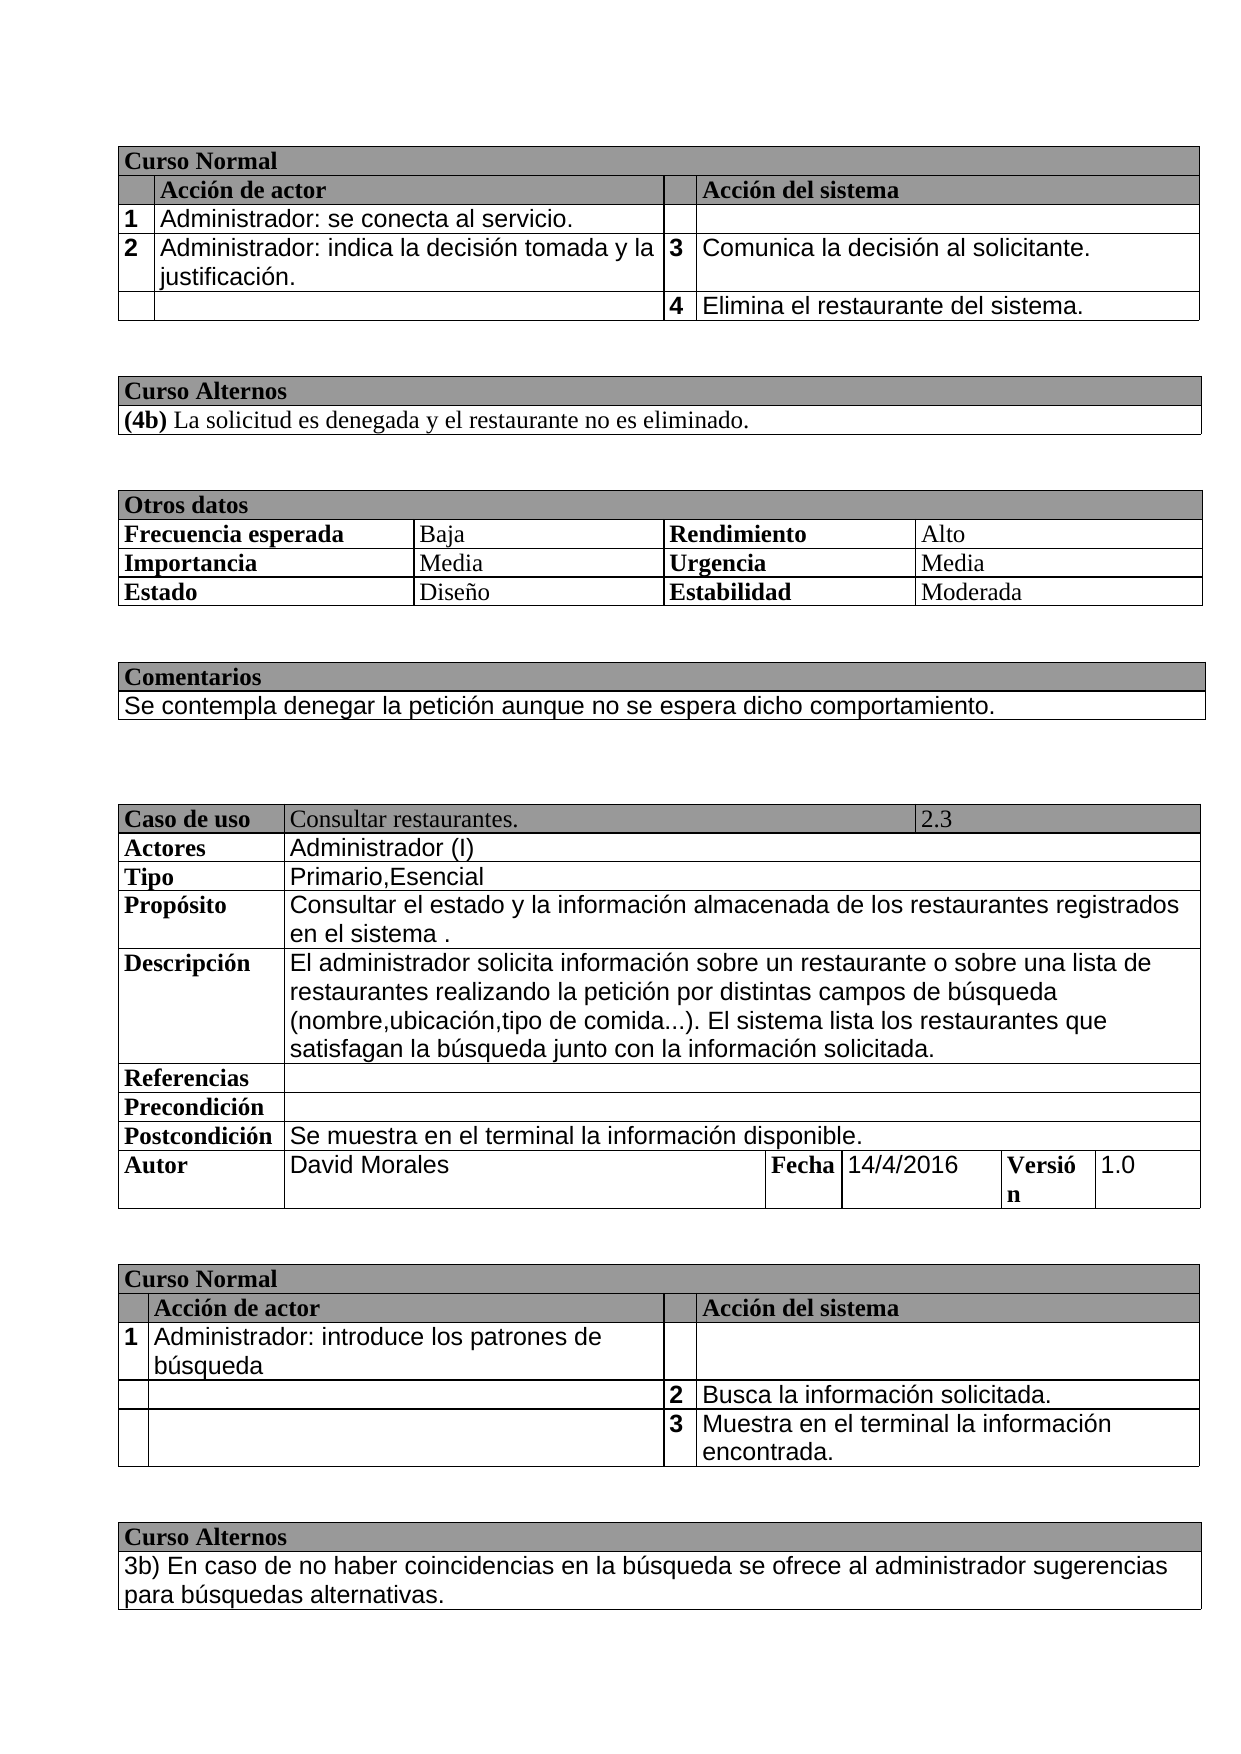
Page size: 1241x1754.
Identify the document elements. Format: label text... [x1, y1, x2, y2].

table_header Curso Normal [119, 147, 1199, 175]
table_cell [149, 1381, 663, 1408]
table_cell Precondición [119, 1093, 284, 1121]
table_cell [665, 205, 696, 233]
table_cell Urgencia [665, 549, 915, 576]
table_cell Estabilidad [665, 578, 915, 605]
table_cell Estado [119, 578, 413, 605]
table_cell Tipo [119, 862, 284, 890]
table_cell Versión [1002, 1151, 1095, 1208]
table_cell Postcondición [119, 1122, 284, 1150]
table_cell Diseño [415, 578, 663, 605]
table_cell [149, 1410, 663, 1466]
table_header Caso de uso [119, 805, 284, 832]
table_cell [697, 205, 1199, 233]
table_cell [119, 292, 154, 320]
table_cell Se contempla denegar la petición aunque no se espera dicho comportamiento. [119, 692, 1205, 719]
table_cell 2 [119, 234, 154, 291]
table_cell Rendimiento [665, 520, 915, 548]
table_cell Elimina el restaurante del sistema. [697, 292, 1199, 320]
table_cell Fecha [766, 1151, 841, 1208]
table_cell [665, 1323, 696, 1379]
table_cell (4b) La solicitud es denegada y el restaurante no es eliminado. [119, 406, 1201, 434]
table_cell 1.0 [1096, 1151, 1200, 1208]
table_cell [665, 1294, 696, 1322]
table_cell Frecuencia esperada [119, 520, 413, 548]
table_cell [665, 176, 696, 204]
table_cell Primario,Esencial [285, 862, 1200, 890]
table_cell 2 [665, 1381, 696, 1408]
table_cell [285, 1064, 1200, 1092]
table_cell Acción del sistema [697, 176, 1199, 204]
table_cell Administrador: introduce los patrones de búsqueda [149, 1323, 663, 1379]
table_cell Se muestra en el terminal la información disponible. [285, 1122, 1200, 1150]
table_cell [285, 1093, 1200, 1121]
table_cell 1 [119, 1323, 148, 1379]
table_cell Alto [916, 520, 1202, 548]
table_cell Moderada [916, 578, 1202, 605]
table_header Curso Alternos [119, 377, 1201, 405]
table_cell Importancia [119, 549, 413, 576]
table_cell 14/4/2016 [843, 1151, 1001, 1208]
table_header 2.3 [916, 805, 1200, 832]
table_cell Acción del sistema [697, 1294, 1199, 1322]
table_cell Autor [119, 1151, 284, 1208]
table_cell [155, 292, 663, 320]
table_cell Acción de actor [149, 1294, 663, 1322]
table_cell Referencias [119, 1064, 284, 1092]
table_cell Administrador: indica la decisión tomada y la justificación. [155, 234, 663, 291]
table_cell Administrador: se conecta al servicio. [155, 205, 663, 233]
table_cell 4 [665, 292, 696, 320]
table_cell David Morales [285, 1151, 765, 1208]
table_cell Busca la información solicitada. [697, 1381, 1199, 1408]
table_cell Media [916, 549, 1202, 576]
table_cell El administrador solicita información sobre un restaurante o sobre una lista de restaurantes realizando la petición por distintas campos de búsqueda (nombre,ubicación,tipo de comida...). El sistema lista los restaurantes que satisfagan la búsqueda junto con la información solicitada. [285, 949, 1200, 1063]
table_cell Acción de actor [155, 176, 663, 204]
table_header Otros datos [119, 491, 1202, 519]
table_cell Actores [119, 834, 284, 861]
table_cell Media [415, 549, 663, 576]
table_header Comentarios [119, 663, 1205, 690]
table_cell [119, 1381, 148, 1408]
table_cell 3b) En caso de no haber coincidencias en la búsqueda se ofrece al administrador sugerencias para búsquedas alternativas. [119, 1552, 1201, 1609]
table_cell 3 [665, 234, 696, 291]
table_cell [119, 1410, 148, 1466]
table_cell [119, 1294, 148, 1322]
table_cell Consultar el estado y la información almacenada de los restaurantes registrados en el sistema . [285, 891, 1200, 948]
table_cell Descripción [119, 949, 284, 1063]
table_cell Comunica la decisión al solicitante. [697, 234, 1199, 291]
table_header Curso Alternos [119, 1523, 1201, 1551]
table_cell [697, 1323, 1199, 1379]
table_header Consultar restaurantes. [285, 805, 915, 832]
table_cell 3 [665, 1410, 696, 1466]
table_cell [119, 176, 154, 204]
table_cell Propósito [119, 891, 284, 948]
table_cell 1 [119, 205, 154, 233]
table_cell Muestra en el terminal la información encontrada. [697, 1410, 1199, 1466]
table_cell Administrador (I) [285, 834, 1200, 861]
table_header Curso Normal [119, 1265, 1199, 1293]
table_cell Baja [415, 520, 663, 548]
